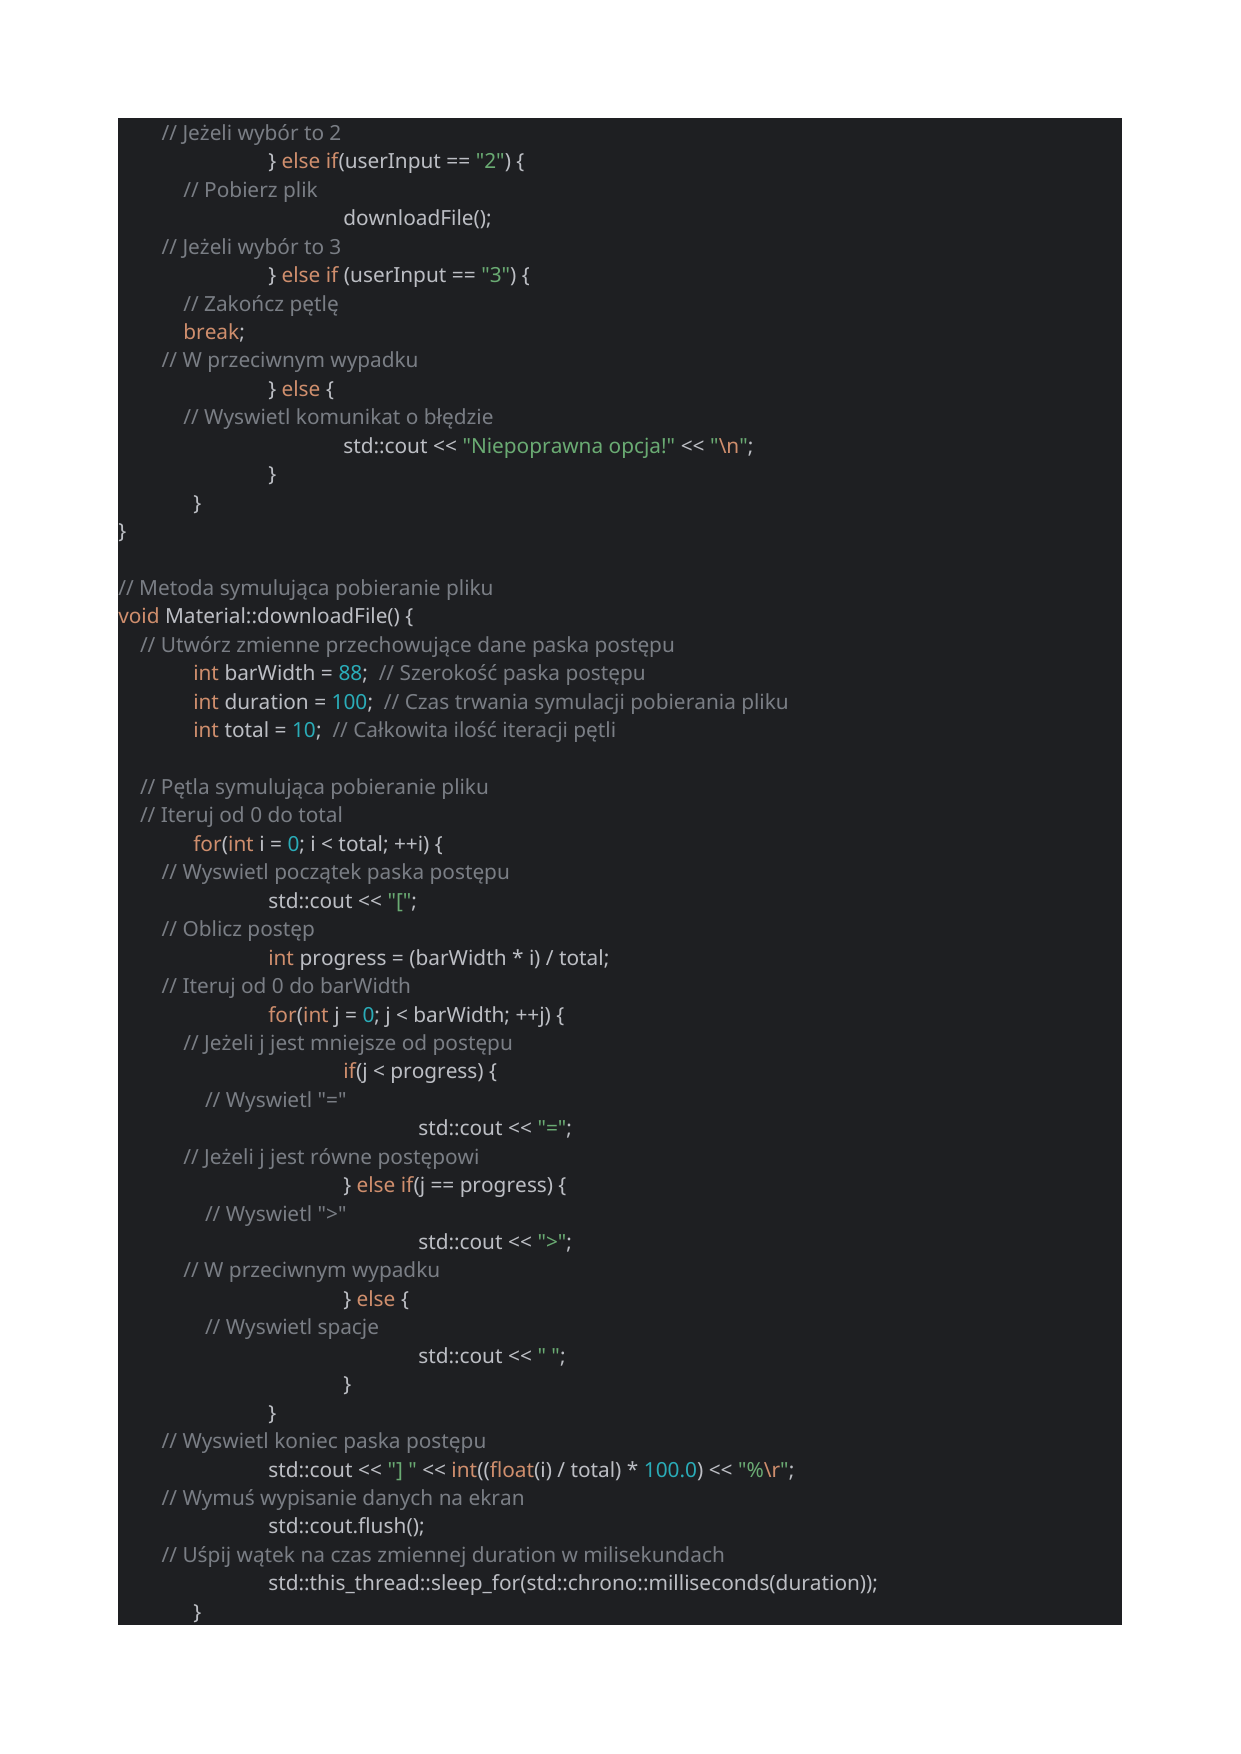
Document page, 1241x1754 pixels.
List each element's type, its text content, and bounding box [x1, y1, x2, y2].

text // Jeżeli wybór to 2 } else if(userInput == "2") { // Pobierz plik downloadFile(); // Jeżeli wybór to 3 } else if (userInput == "3") { // Zakończ pętlę break; // W przeciwnym wypadku } else { // Wyswietl komunikat o błędzie std::cout << "Niepoprawna opcja!" << "\n"; } } } // Metoda symulująca pobieranie pliku void Material::downloadFile() { // Utwórz zmienne przechowujące dane paska postępu int barWidth = 88; // Szerokość paska postępu int duration = 100; // Czas trwania symulacji pobierania pliku int total = 10; // Całkowita ilość iteracji pętli // Pętla symulująca pobieranie pliku // Iteruj od 0 do total for(int i = 0; i < total; ++i) { // Wyswietl początek paska postępu std::cout << "["; // Oblicz postęp int progress = (barWidth * i) / total; // Iteruj od 0 do barWidth for(int j = 0; j < barWidth; ++j) { // Jeżeli j jest mniejsze od postępu if(j < progress) { // Wyswietl "=" std::cout << "="; // Jeżeli j jest równe postępowi } else if(j == progress) { // Wyswietl ">" std::cout << ">"; // W przeciwnym wypadku } else { // Wyswietl spacje std::cout << " "; } } // Wyswietl koniec paska postępu std::cout << "] " << int((float(i) / total) * 100.0) << "%\r"; // Wymuś wypisanie danych na ekran std::cout.flush(); // Uśpij wątek na czas zmiennej duration w milisekundach std::this_thread::sleep_for(std::chrono::milliseconds(duration)); } [118, 118, 1122, 1625]
